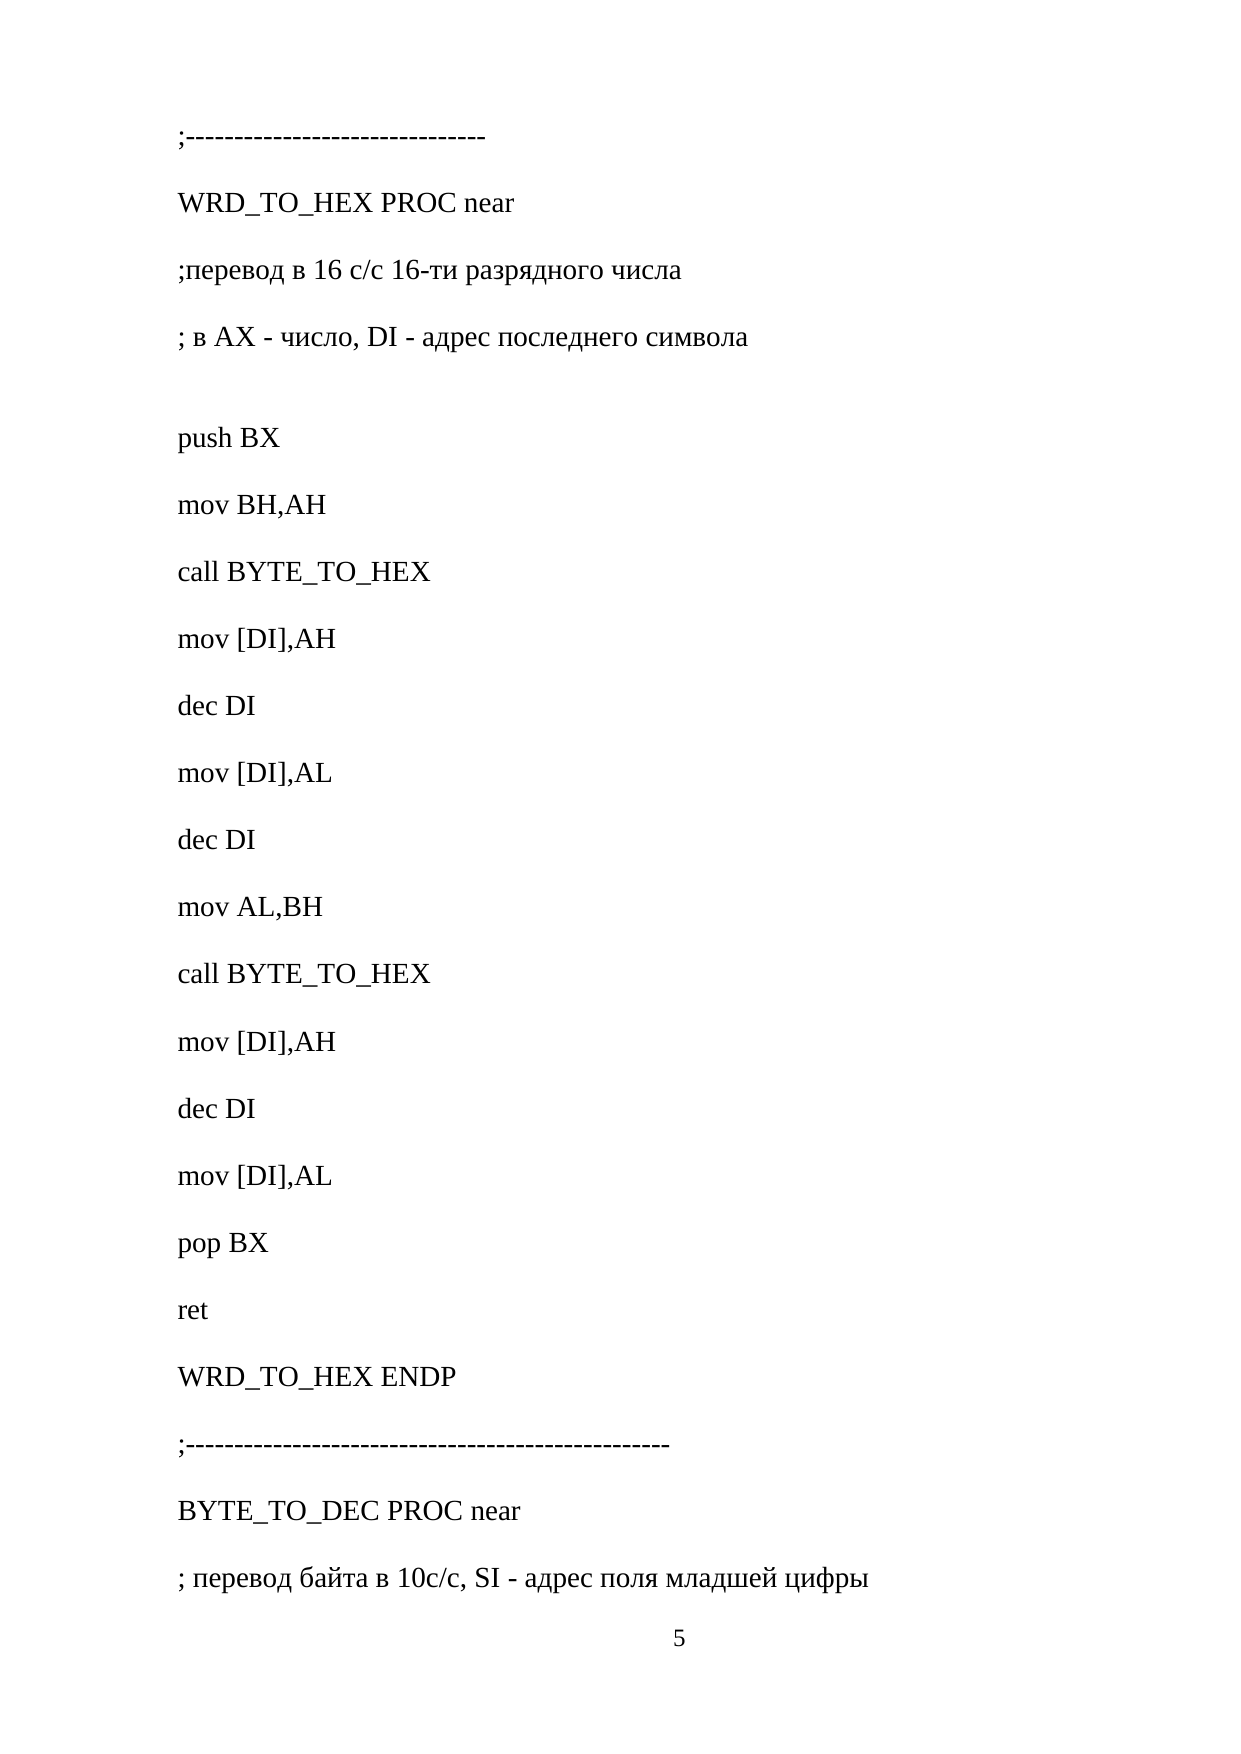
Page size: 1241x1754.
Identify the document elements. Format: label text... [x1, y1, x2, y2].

text mov [DI],AH [177, 1024, 1181, 1057]
text call BYTE_TO_HEX [177, 554, 1181, 588]
text call BYTE_TO_HEX [177, 957, 1181, 990]
text mov [DI],AH [177, 621, 1181, 655]
text push BX [177, 420, 1181, 453]
text ret [177, 1292, 1181, 1326]
text WRD_TO_HEX ENDP [177, 1359, 1181, 1393]
text mov [DI],AL [177, 755, 1181, 789]
text dec DI [177, 688, 1181, 722]
text ; в AX - число, DI - адрес последнего символа [177, 319, 1181, 353]
text mov BH,AH [177, 487, 1181, 521]
text ;перевод в 16 с/с 16-ти разрядного числа [177, 252, 1181, 286]
text BYTE_TO_DEC PROC near [177, 1493, 1181, 1527]
text WRD_TO_HEX PROC near [177, 185, 1181, 219]
text pop BX [177, 1225, 1181, 1258]
text dec DI [177, 1091, 1181, 1124]
text mov AL,BH [177, 889, 1181, 923]
text ;-------------------------------------------------- [177, 1426, 1181, 1460]
text dec DI [177, 822, 1181, 856]
text mov [DI],AL [177, 1158, 1181, 1191]
text ; перевод байта в 10с/с, SI - адрес поля младшей цифры [177, 1560, 1181, 1594]
text ;------------------------------- [177, 118, 1181, 152]
